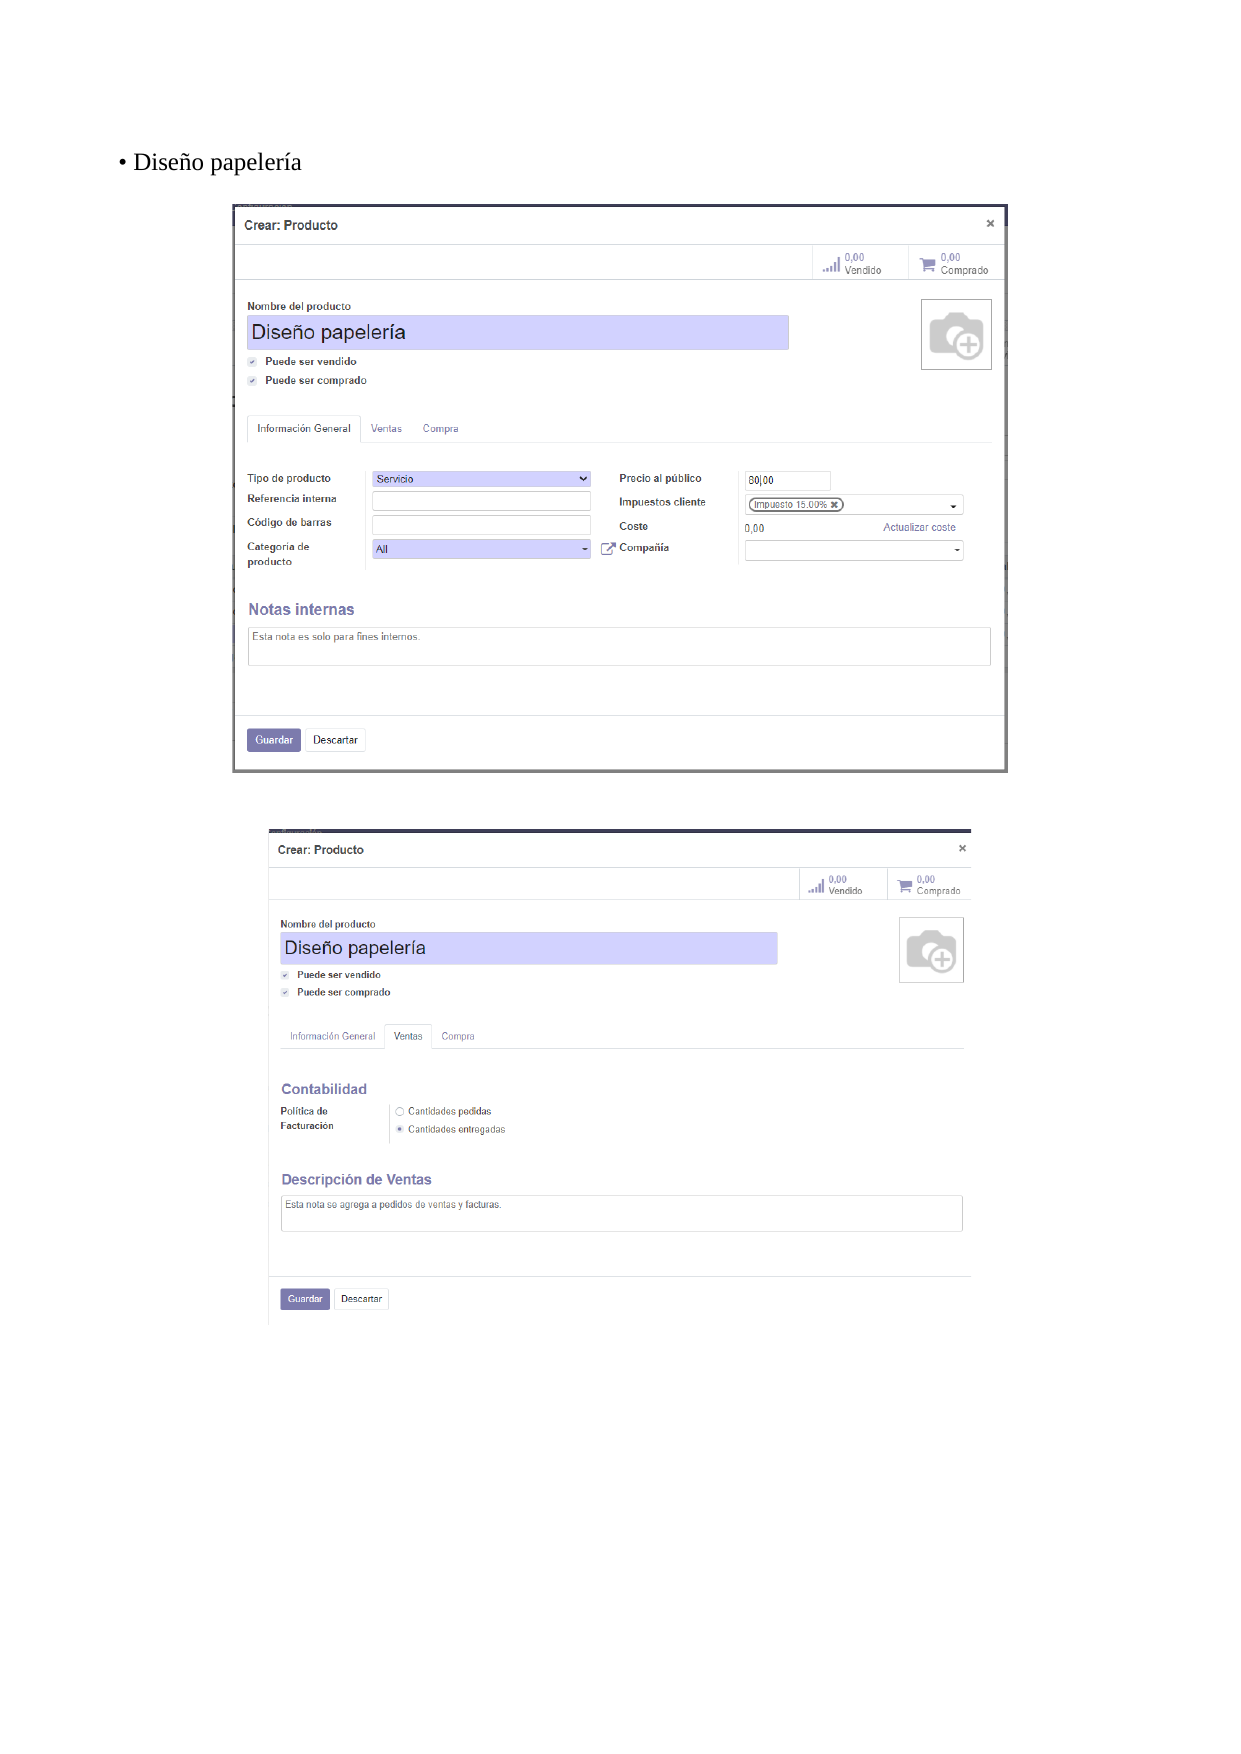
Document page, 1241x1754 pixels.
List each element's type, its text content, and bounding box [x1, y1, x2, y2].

picture [232, 204, 1008, 773]
picture [268, 829, 972, 1325]
text • Diseño papelería [118, 147, 1122, 176]
